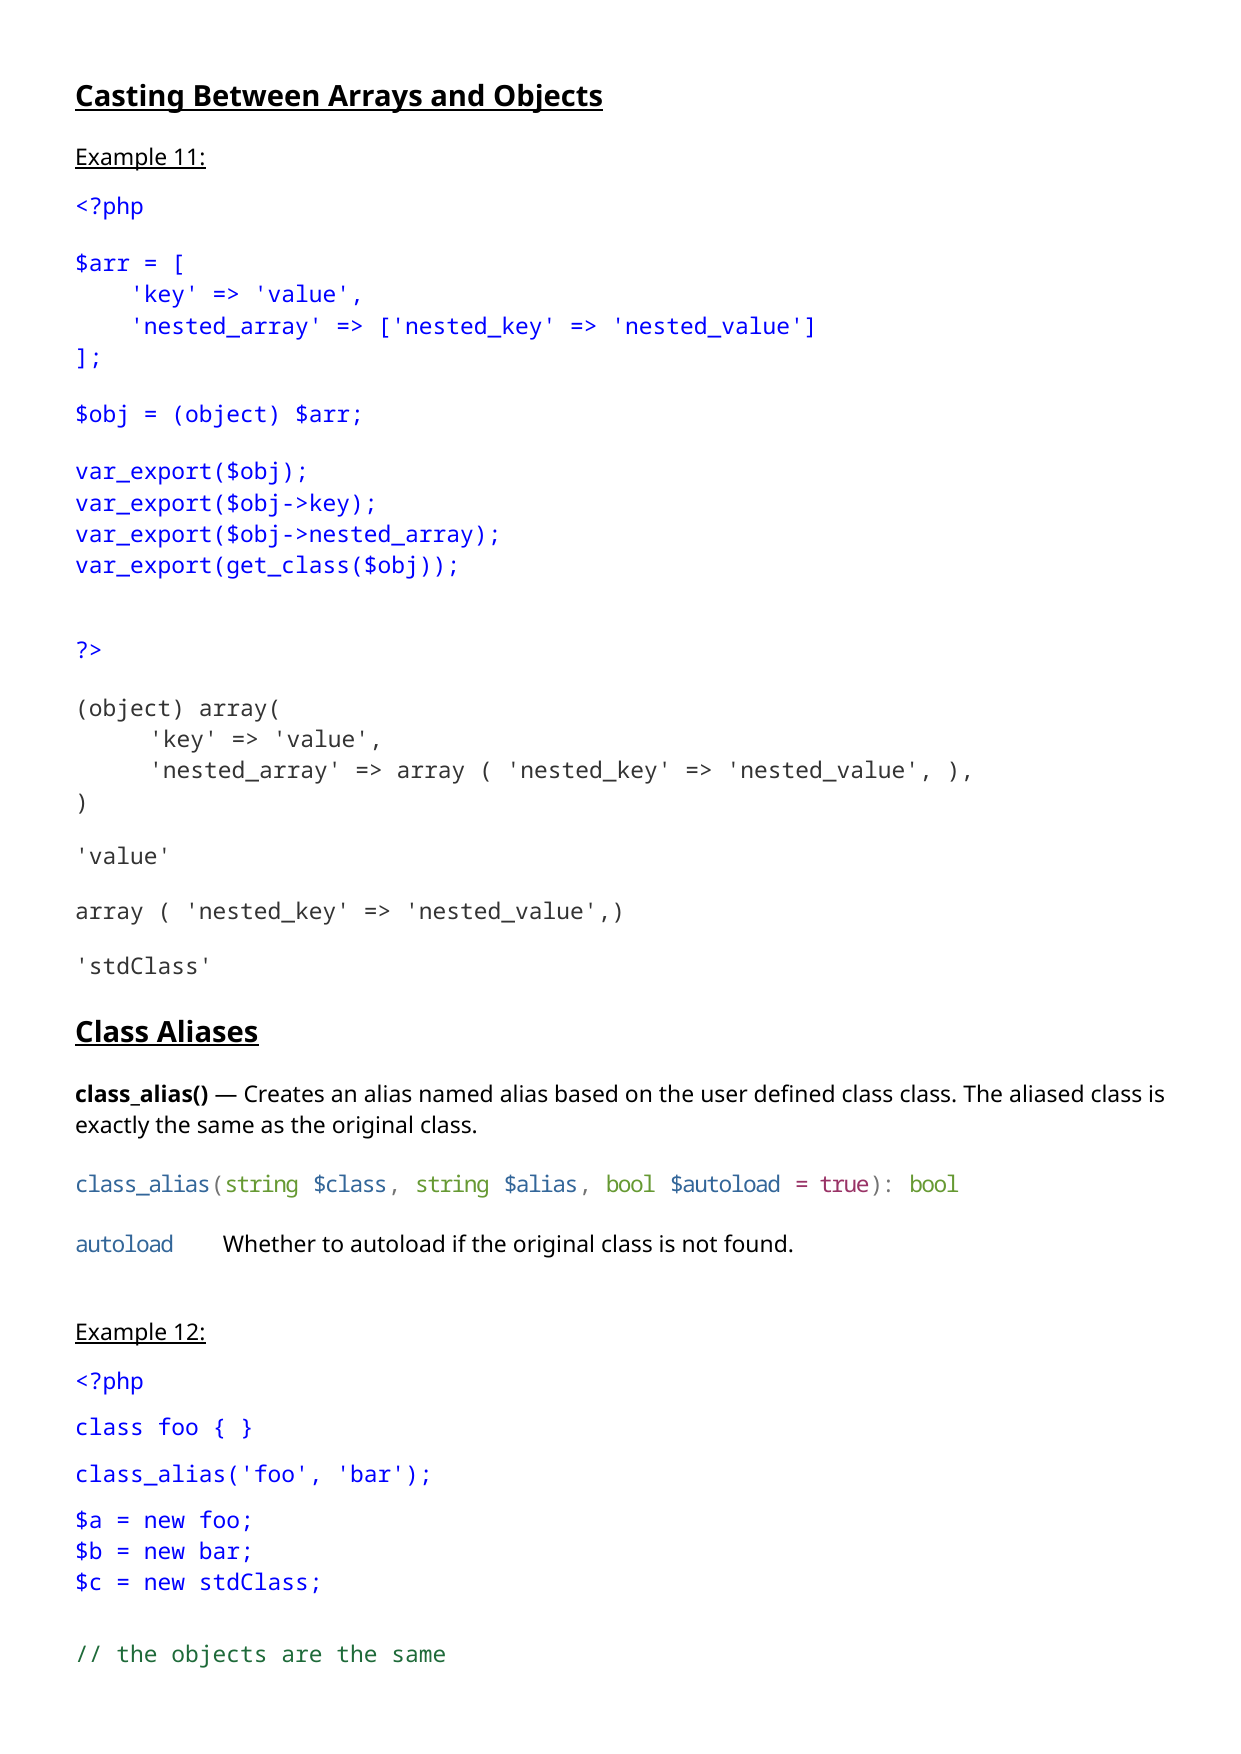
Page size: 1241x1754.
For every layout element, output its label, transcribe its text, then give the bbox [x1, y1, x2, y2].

text 'stdClass' [75, 950, 1166, 981]
text $arr = [ [75, 247, 1166, 278]
text ) [75, 785, 1166, 817]
text autoload Whether to autoload if the original class is not found. [75, 1228, 1166, 1259]
text $b = new bar; [75, 1535, 1166, 1566]
text Example 11: [75, 141, 1166, 172]
text Example 12: [75, 1316, 1166, 1347]
text 'nested_array' => array ( 'nested_key' => 'nested_value', ), [75, 754, 1166, 785]
text Casting Between Arrays and Objects [75, 75, 1166, 115]
text // the objects are the same [75, 1638, 1166, 1669]
text ?> [75, 634, 1166, 666]
text class_alias() — Creates an alias named alias based on the user defined class class. The aliased class is exactly the same as the original class. [75, 1077, 1166, 1140]
text (object) array( [75, 692, 1166, 723]
text 'key' => 'value', [75, 723, 1166, 754]
text var_export($obj->key); [75, 486, 1166, 518]
text class_alias('foo', 'bar'); [75, 1458, 1166, 1489]
text <?php [75, 190, 1166, 221]
text class foo { } [75, 1411, 1166, 1443]
text var_export($obj->nested_array); [75, 518, 1166, 549]
text var_export(get_class($obj)); [75, 549, 1166, 580]
text array ( 'nested_key' => 'nested_value',) [75, 895, 1166, 926]
text Class Aliases [75, 1011, 1166, 1051]
text 'key' => 'value', [75, 278, 1166, 309]
text ]; [75, 341, 1166, 372]
text $a = new foo; [75, 1504, 1166, 1535]
text <?php [75, 1365, 1166, 1396]
text 'nested_array' => ['nested_key' => 'nested_value'] [75, 309, 1166, 341]
text $obj = (object) $arr; [75, 398, 1166, 429]
text var_export($obj); [75, 455, 1166, 486]
text 'value' [75, 840, 1166, 872]
text $c = new stdClass; [75, 1566, 1166, 1598]
text class_alias(string $class, string $alias, bool $autoload = true): bool [75, 1168, 1166, 1199]
